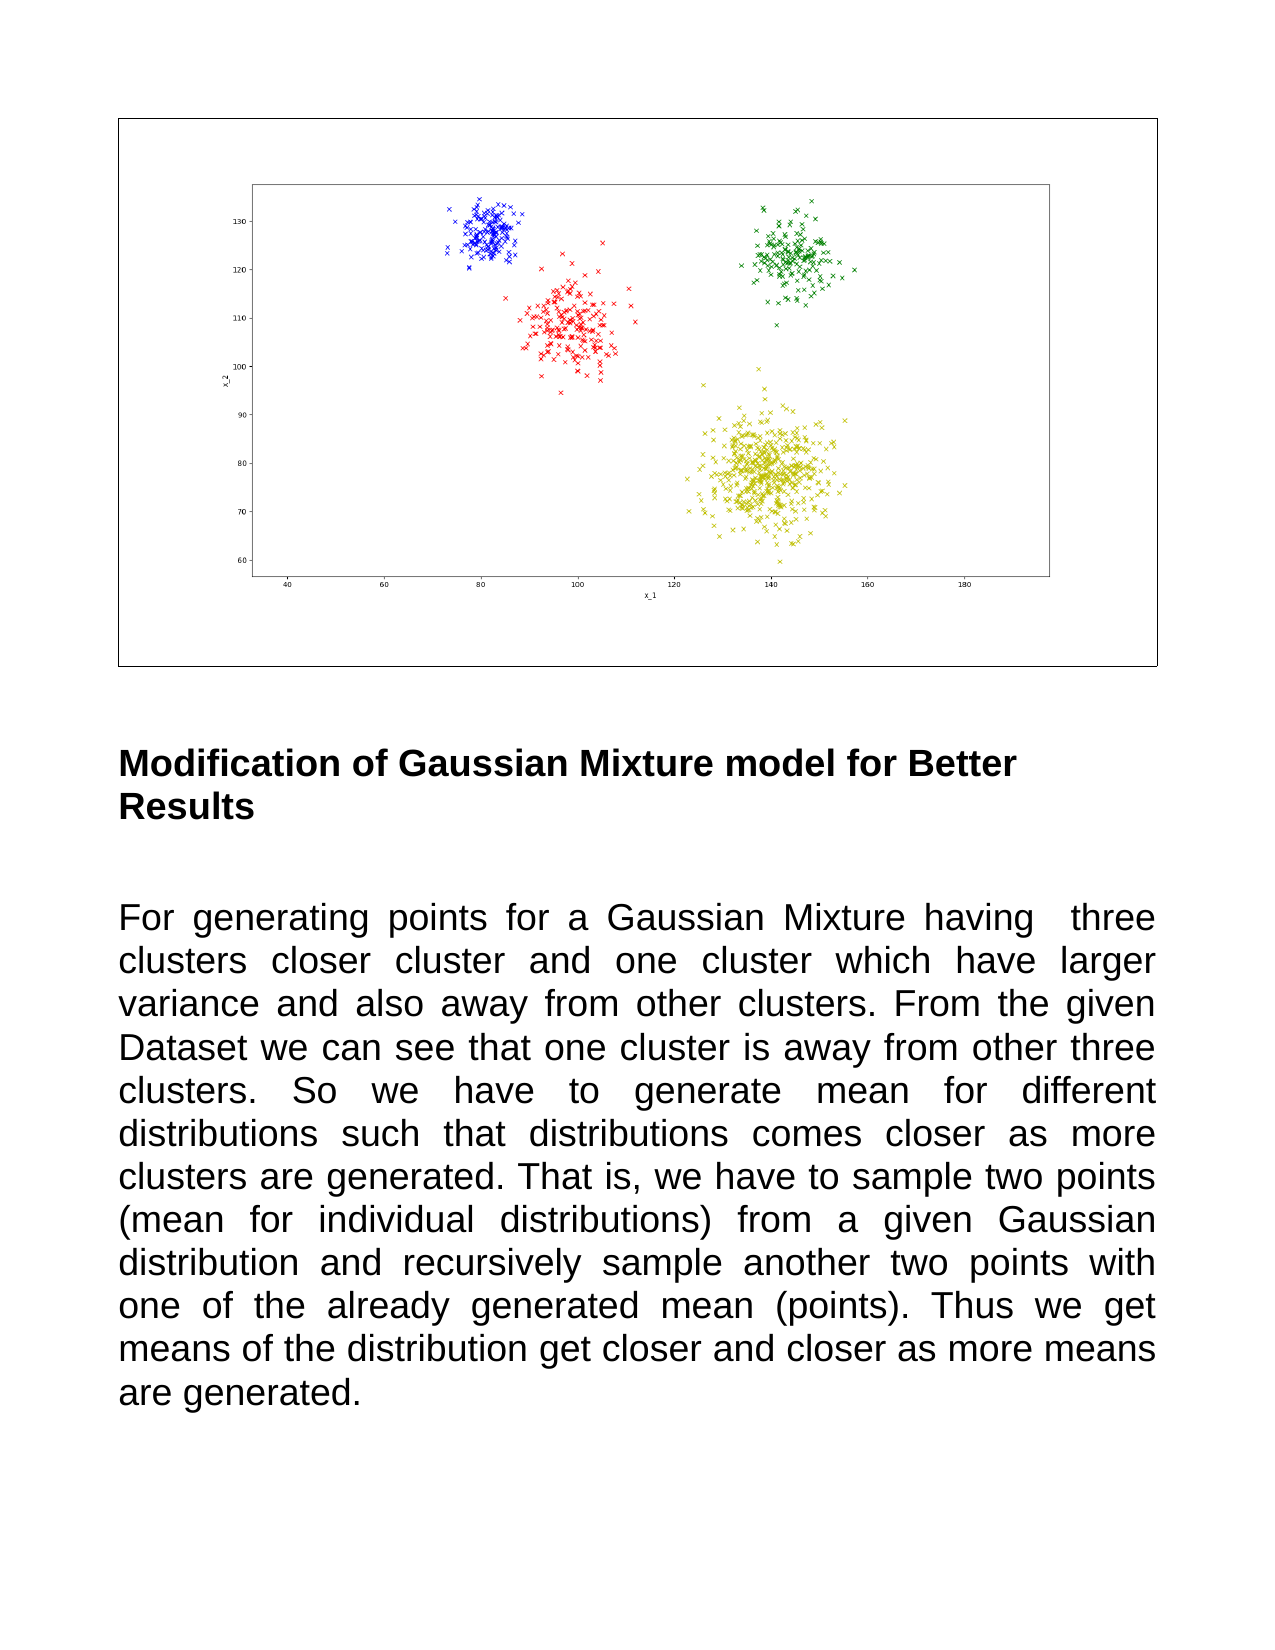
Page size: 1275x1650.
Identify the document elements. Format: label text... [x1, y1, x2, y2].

table_cell [119, 119, 1157, 666]
subtitle Modification of Gaussian Mixture model for Better Results [118, 740, 1157, 828]
picture [123, 123, 1152, 632]
subtitle For generating points for a Gaussian Mixture having three clusters closer cluster and one cluster which have larger variance and also away from other clusters. From the given Dataset we can see that one cluster is away from other three clusters. So we have to generate mean for different distributions such that distributions comes closer as more clusters are generated. That is, we have to sample two points (mean for individual distributions) from a given Gaussian distribution and recursively sample another two points with one of the already generated mean (points). Thus we get means of the distribution get closer and closer as more means are generated. [118, 895, 1157, 1413]
